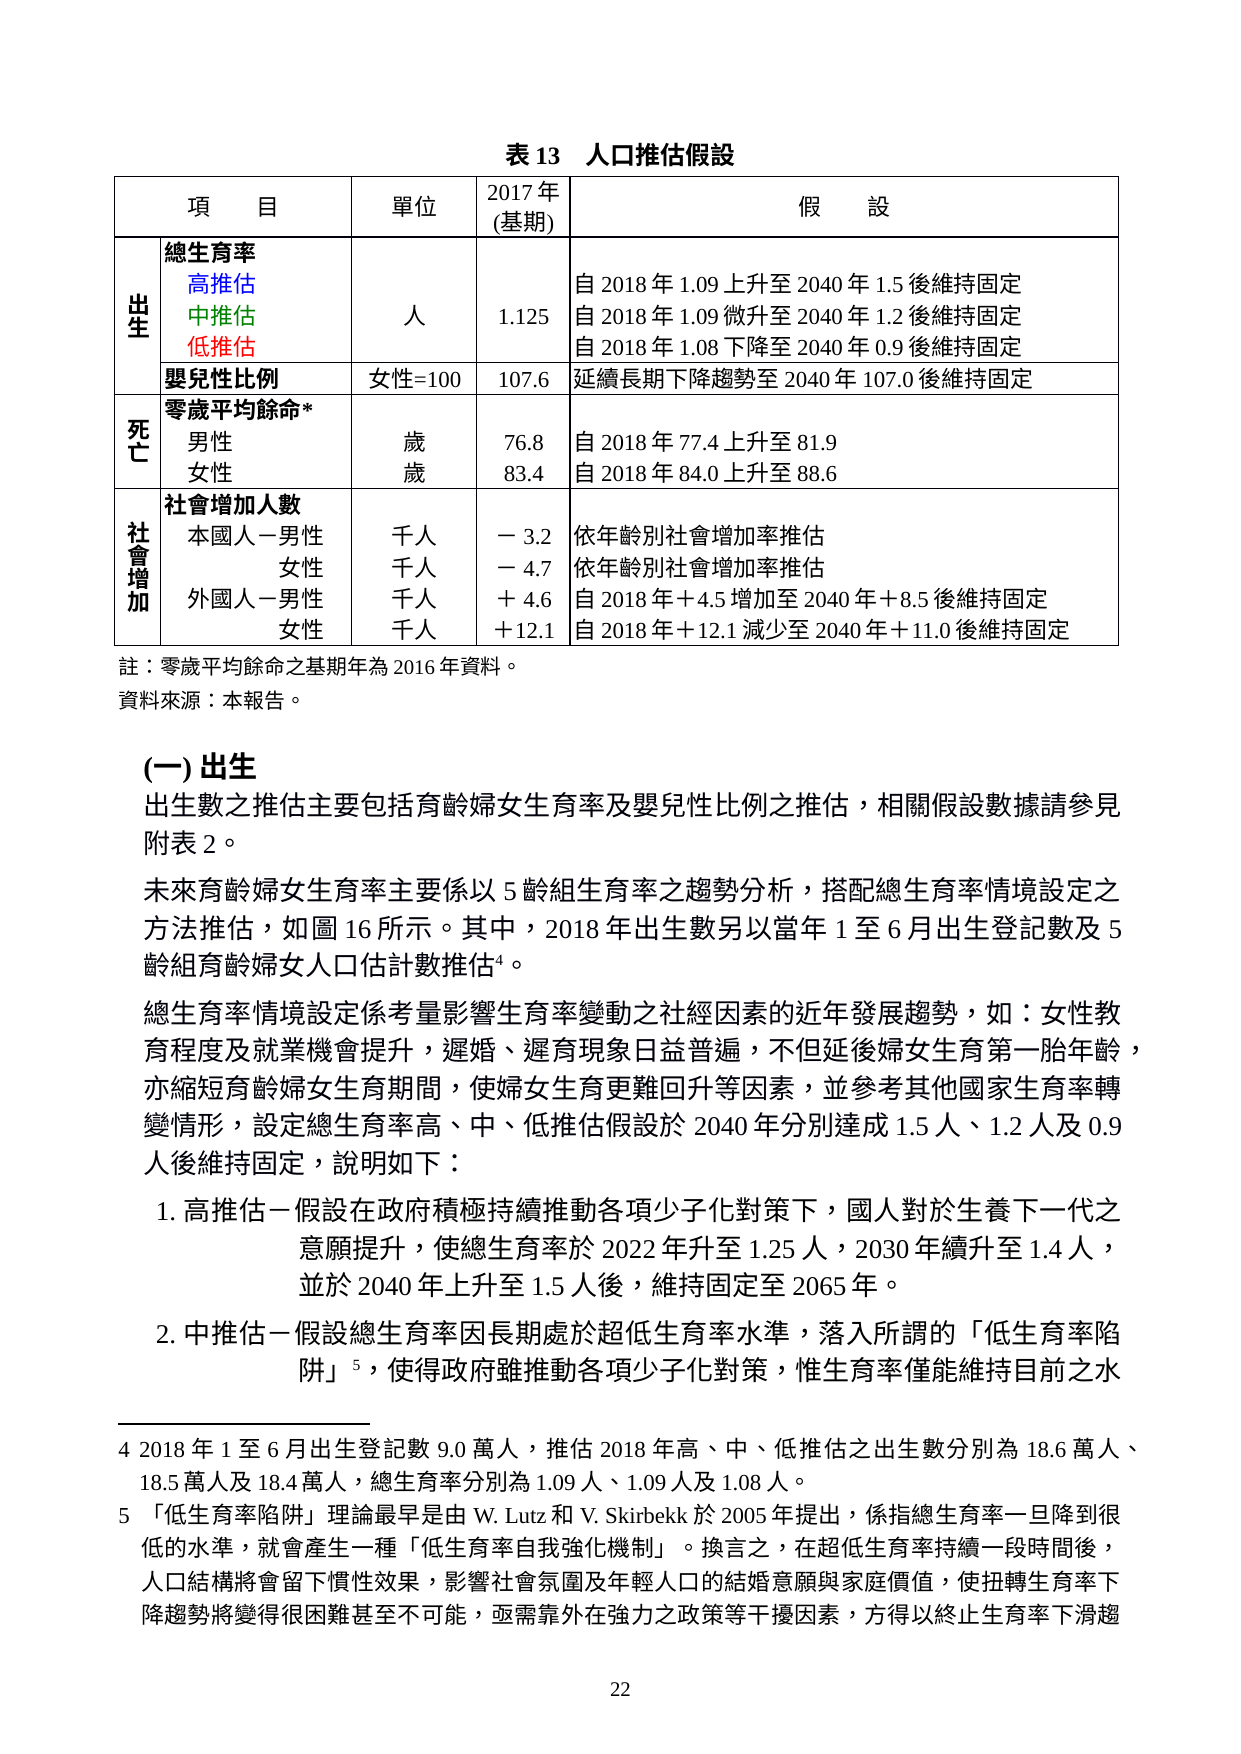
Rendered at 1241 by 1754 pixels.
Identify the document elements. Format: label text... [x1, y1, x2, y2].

table_cell 社會增加人數 [161, 489, 351, 519]
table_cell [477, 268, 569, 299]
table_cell [477, 238, 569, 268]
table_cell 女性=100 [352, 363, 476, 394]
text 表13 人口推估假設 [118, 136, 1122, 172]
text 2. 中推估－假設總生育率因長期處於超低生育率水準，落入所謂的「低生育率陷阱」，使得政府雖推動各項少子化對策，惟生育率僅能維持目前之水 [156, 1313, 1122, 1388]
table_header 假 設 [571, 177, 1118, 236]
table_cell 依年齡別社會增加率推估 [571, 551, 1118, 582]
table_cell 自2018年1.08下降至2040年0.9後維持固定 [571, 331, 1118, 362]
table_cell [352, 268, 476, 299]
table_cell － 4.7 [477, 551, 569, 582]
table_cell [352, 489, 476, 519]
table_cell [571, 489, 1118, 519]
table_cell 千人 [352, 520, 476, 551]
table_cell 延續長期下降趨勢至2040年107.0後維持固定 [571, 363, 1118, 394]
table_cell [352, 395, 476, 425]
table_cell [571, 395, 1118, 425]
table_cell 外國人－男性 [161, 583, 351, 614]
table_cell [477, 331, 569, 362]
table_cell 低推估 [161, 331, 351, 362]
table_cell ＋12.1 [477, 614, 569, 645]
table_cell 自2018年84.0上升至88.6 [571, 457, 1118, 488]
table_cell ＋ 4.6 [477, 583, 569, 614]
table_cell 零歲平均餘命* [161, 395, 351, 425]
table_cell 社會增加 [115, 489, 160, 645]
table_cell 出生 [115, 238, 160, 394]
table_cell 高推估 [161, 268, 351, 299]
table_cell 千人 [352, 583, 476, 614]
table_cell 嬰兒性比例 [161, 363, 351, 394]
subtitle (一) 出生 [143, 743, 1122, 786]
table_cell 自2018年＋12.1減少至2040年＋11.0後維持固定 [571, 614, 1118, 645]
table_header 2017年 (基期) [477, 177, 569, 236]
table_cell [352, 331, 476, 362]
table_cell [571, 238, 1118, 268]
text 1. 高推估－假設在政府積極持續推動各項少子化對策下，國人對於生養下一代之意願提升，使總生育率於2022年升至1.25人，2030年續升至1.4人，並於2040年上升至1.5人後，維持固定至2065年。 [156, 1191, 1122, 1303]
table_cell 千人 [352, 614, 476, 645]
text 「低生育率陷阱」理論最早是由W. Lutz和V. Skirbekk於2005年提出，係指總生育率一旦降到很低的水準，就會產生一種「低生育率自我強化機制」。換言之，在超低生育率持續一段時間後，人口結構將會留下慣性效果，影響社會氛圍及年輕人口的結婚意願與家庭價值，使扭轉生育率下降趨勢將變得很困難甚至不可能，亟需靠外在強力之政策等干擾因素，方得以終止生育率下滑趨勢。 [118, 1497, 1122, 1630]
table_cell 男性 [161, 425, 351, 457]
table_cell 107.6 [477, 363, 569, 394]
table_cell 依年齡別社會增加率推估 [571, 520, 1118, 551]
table_cell － 3.2 [477, 520, 569, 551]
table_cell 歲 [352, 457, 476, 488]
table_header 項 目 [115, 177, 351, 236]
table_cell 76.8 [477, 425, 569, 457]
table_cell 自2018年1.09微升至2040年1.2後維持固定 [571, 299, 1118, 331]
table_cell 1.125 [477, 299, 569, 331]
table_cell [477, 489, 569, 519]
table_cell 人 [352, 299, 476, 331]
table_cell 中推估 [161, 299, 351, 331]
table_cell 總生育率 [161, 238, 351, 268]
table_cell 自2018年＋4.5增加至2040年＋8.5後維持固定 [571, 583, 1118, 614]
text 2018年1至6月出生登記數9.0萬人，推估2018年高、中、低推估之出生數分別為18.6萬人、18.5萬人及18.4萬人，總生育率分別為1.09人、1.09人及1.08人。 [118, 1431, 1122, 1497]
table_cell [352, 238, 476, 268]
table_cell 自2018年1.09上升至2040年1.5後維持固定 [571, 268, 1118, 299]
text 註：零歲平均餘命之基期年為2016年資料。 [118, 650, 1122, 680]
table_cell 女性 [161, 614, 351, 645]
table_cell 千人 [352, 551, 476, 582]
table_cell 本國人－男性 [161, 520, 351, 551]
table_cell 女性 [161, 551, 351, 582]
table_cell 死亡 [115, 395, 160, 488]
text 資料來源：本報告。 [118, 684, 1122, 714]
table_cell 歲 [352, 425, 476, 457]
table_cell 女性 [161, 457, 351, 488]
table_header 單位 [352, 177, 476, 236]
table_cell [477, 395, 569, 425]
text 出生數之推估主要包括育齡婦女生育率及嬰兒性比例之推估，相關假設數據請參見附表2。 [143, 786, 1122, 861]
table_cell 自2018年77.4上升至81.9 [571, 425, 1118, 457]
table_cell 83.4 [477, 457, 569, 488]
text 未來育齡婦女生育率主要係以5齡組生育率之趨勢分析，搭配總生育率情境設定之方法推估，如圖16所示。其中，2018年出生數另以當年1至6月出生登記數及5齡組育齡婦女人口估計數推估。 [143, 871, 1122, 983]
text 總生育率情境設定係考量影響生育率變動之社經因素的近年發展趨勢，如：女性教育程度及就業機會提升，遲婚、遲育現象日益普遍，不但延後婦女生育第一胎年齡，亦縮短育齡婦女生育期間，使婦女生育更難回升等因素，並參考其他國家生育率轉變情形，設定總生育率高、中、低推估假設於2040年分別達成1.5人、1.2人及0.9人後維持固定，說明如下： [143, 993, 1122, 1181]
